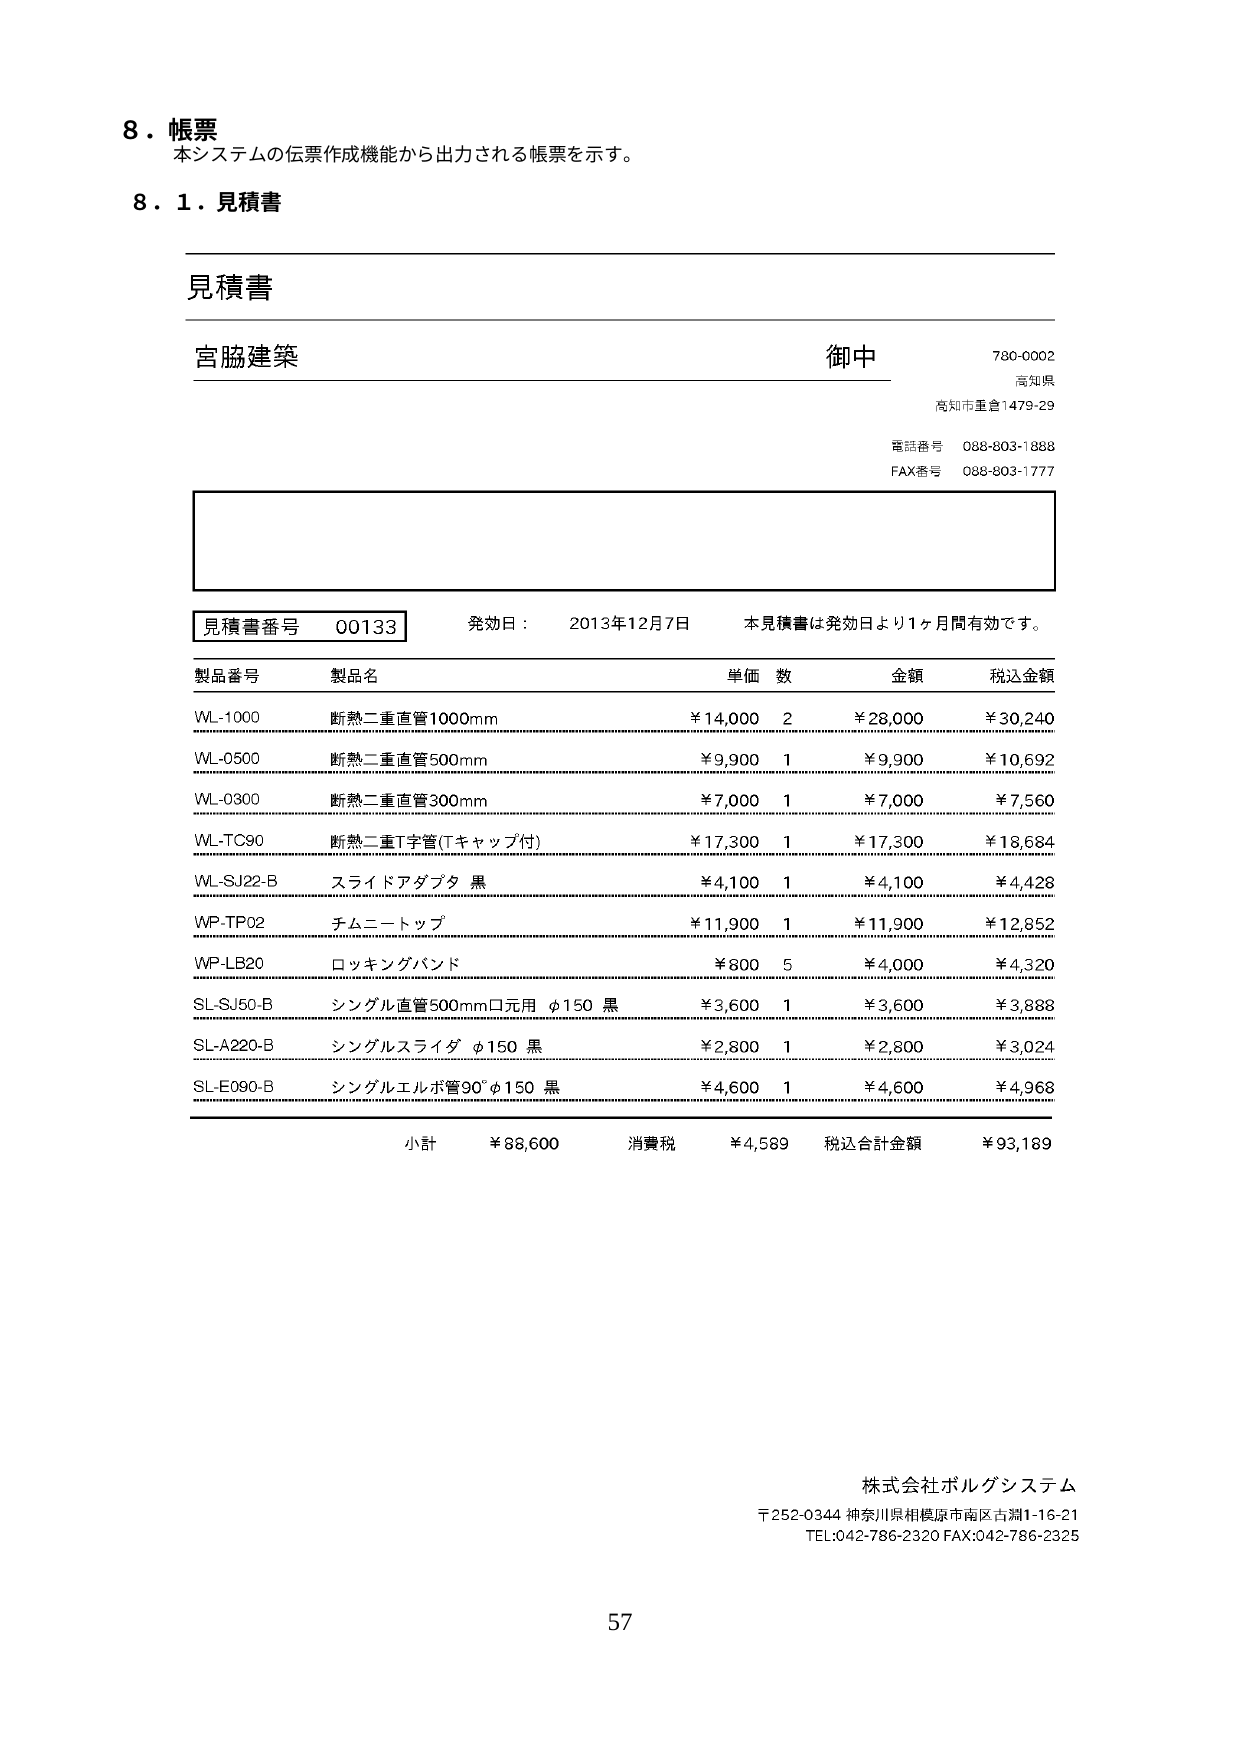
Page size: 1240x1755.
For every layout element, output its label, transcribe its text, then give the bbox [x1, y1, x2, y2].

text ８．帳票 [118, 118, 1121, 145]
text ８．１．見積書 [129, 192, 1121, 215]
text 本システムの伝票作成機能から出力される帳票を示す。 [162, 145, 1121, 165]
picture [136, 221, 1112, 1602]
